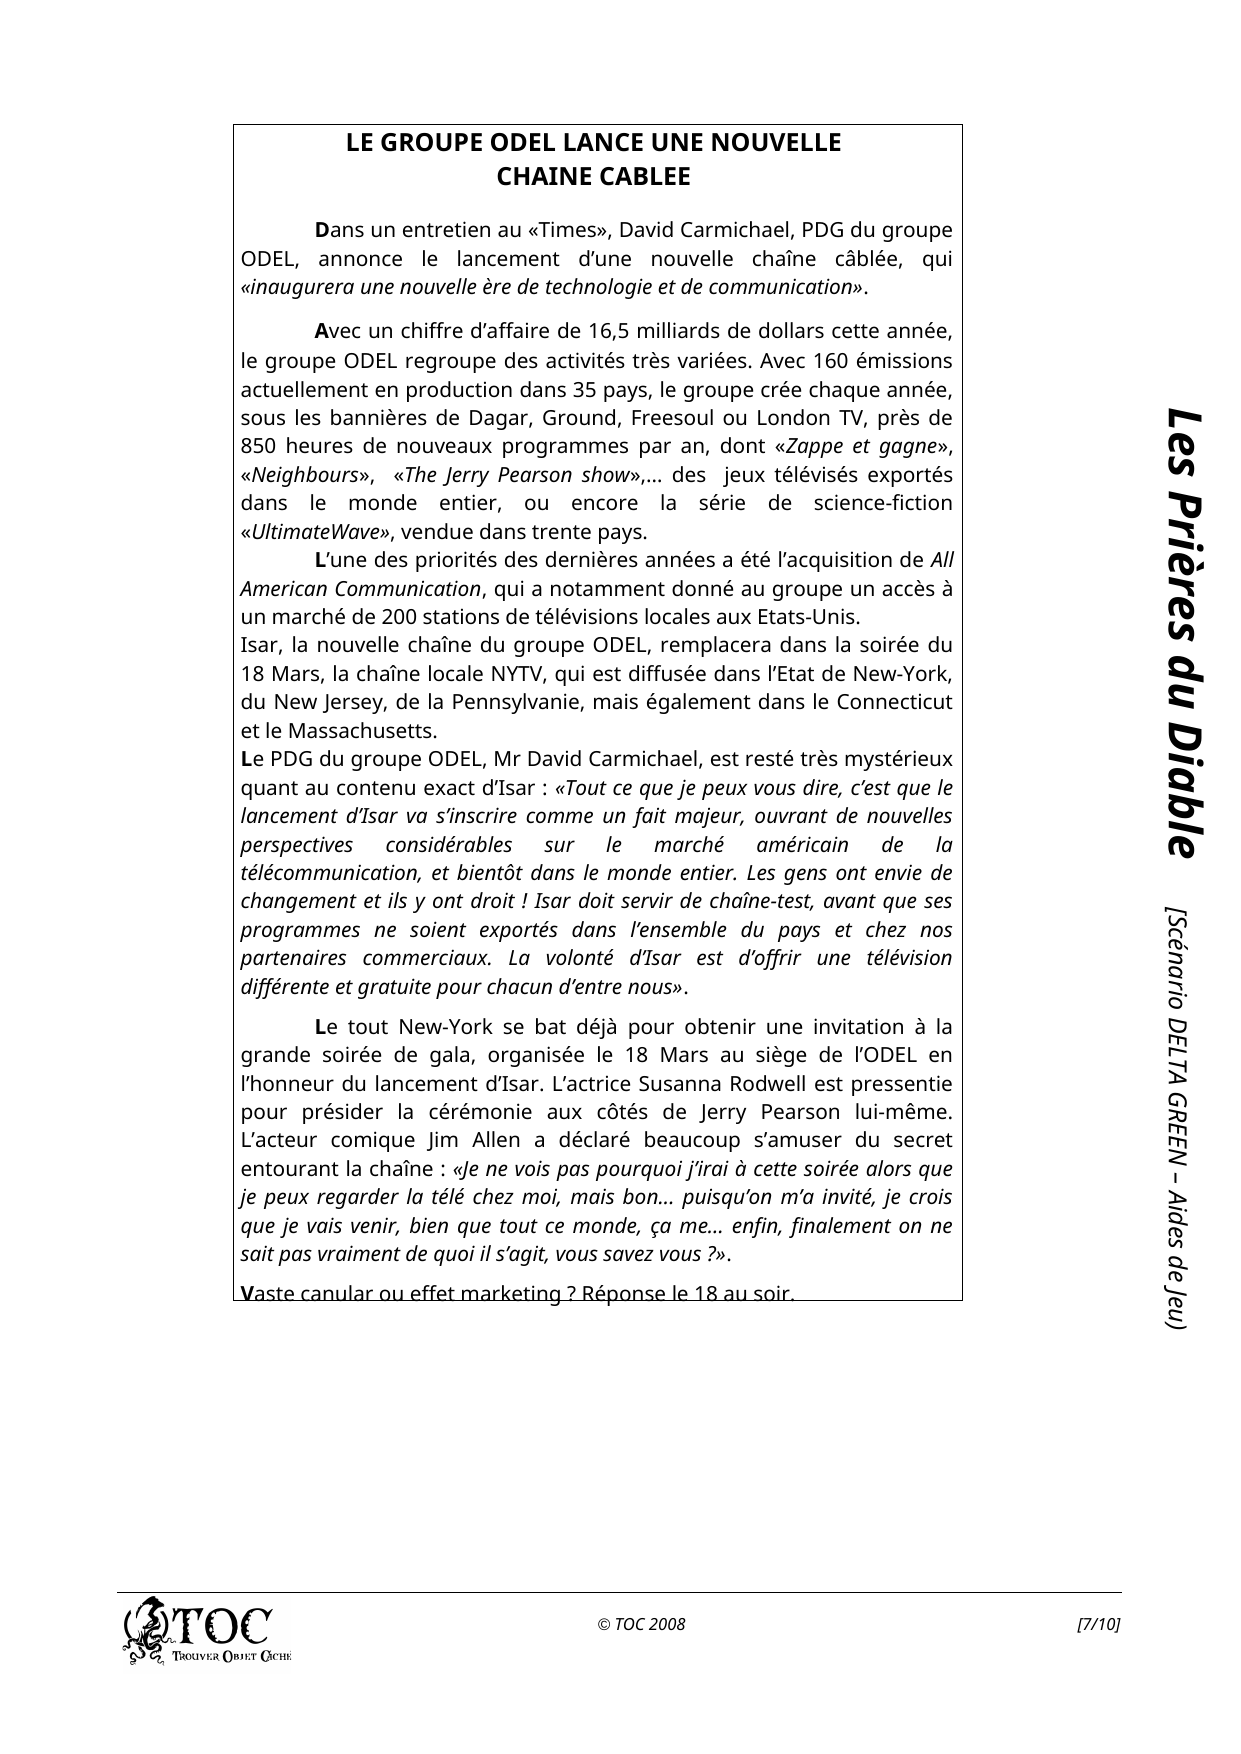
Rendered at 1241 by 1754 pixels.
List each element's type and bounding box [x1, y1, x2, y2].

picture [122, 1596, 292, 1674]
